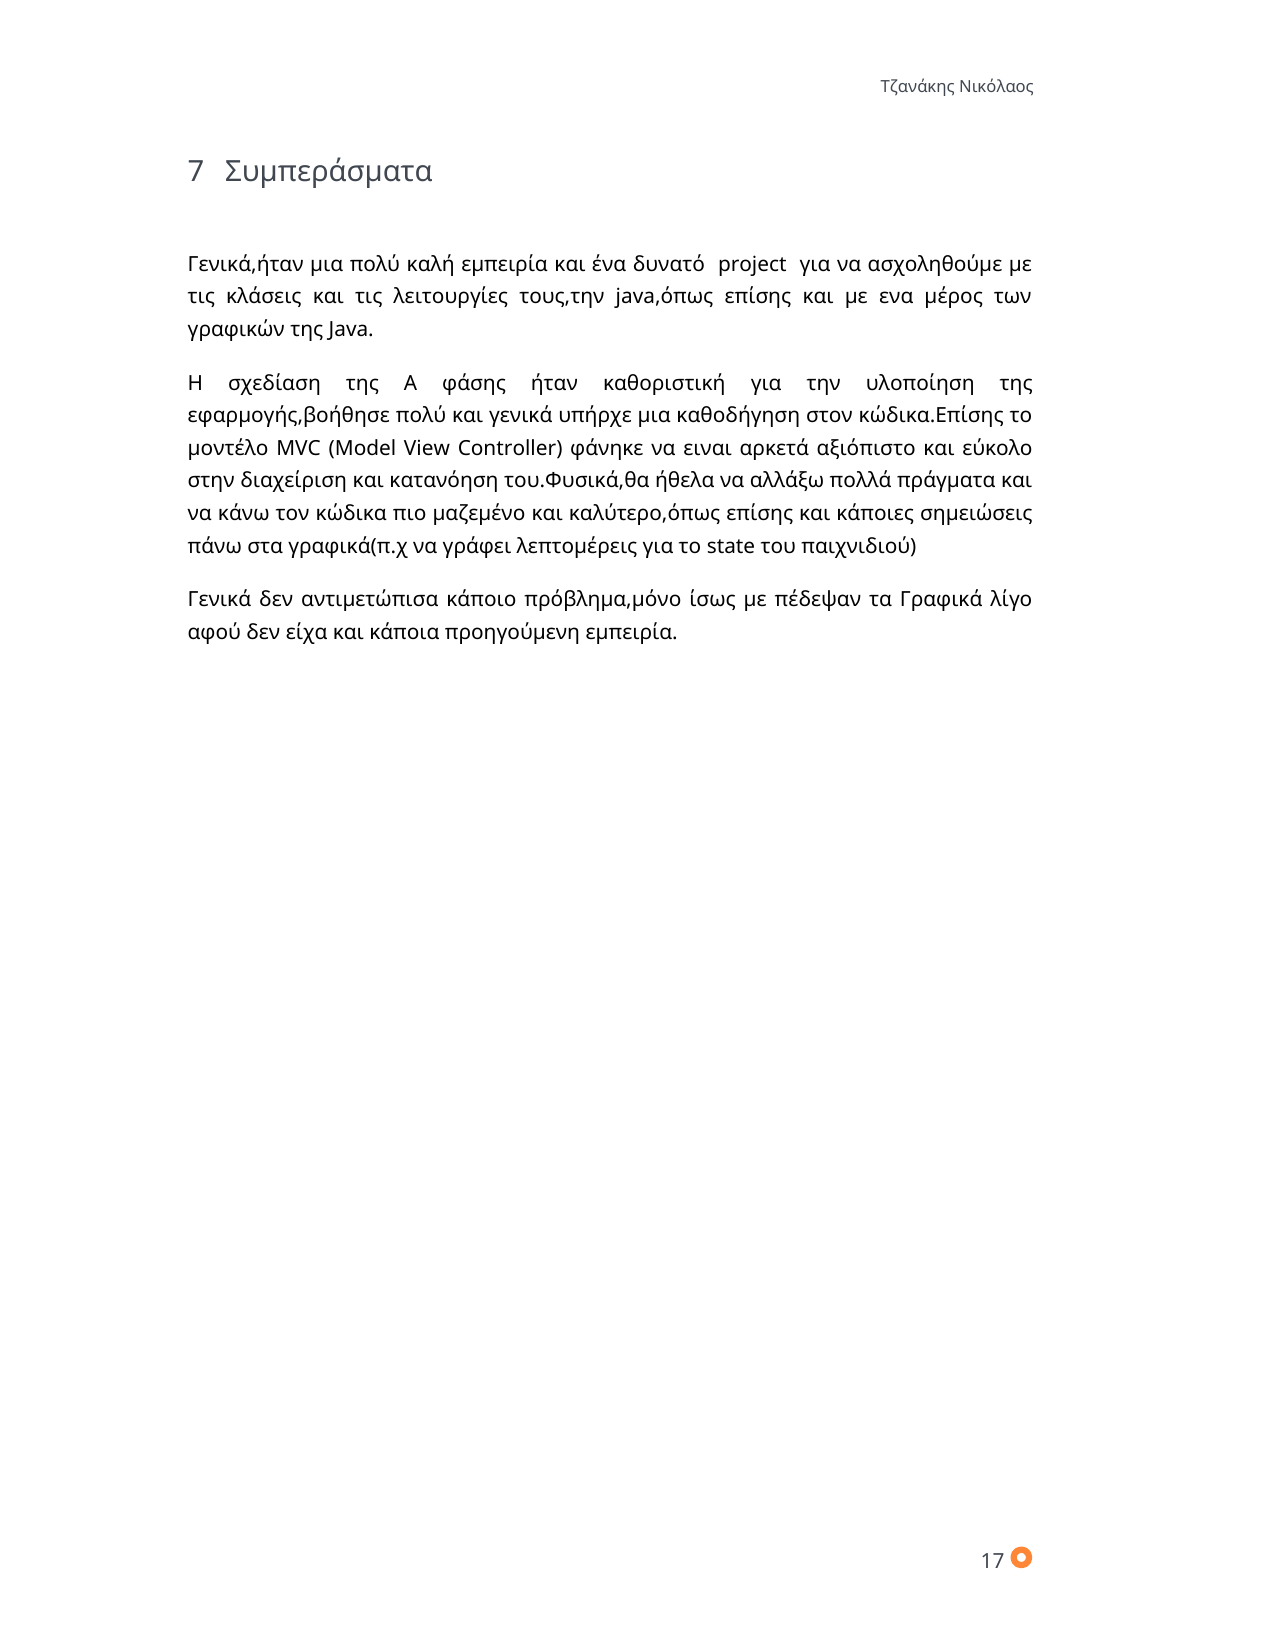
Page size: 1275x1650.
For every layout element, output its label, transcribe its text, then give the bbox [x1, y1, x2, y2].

text Η σχεδίαση της Α φάσης ήταν καθοριστική για την υλοποίηση της εφαρμογής,βοήθησε πολύ και γενικά υπήρχε μια καθοδήγηση στον κώδικα.Επίσης το μοντέλο MVC (Model View Controller) φάνηκε να ειναι αρκετά αξιόπιστο και εύκολο στην διαχείριση και κατανόηση του.Φυσικά,θα ήθελα να αλλάξω πολλά πράγματα και να κάνω τον κώδικα πιο μαζεμένο και καλύτερο,όπως επίσης και κάποιες σημειώσεις πάνω στα γραφικά(π.χ να γράφει λεπτομέρεις για το state του παιχνιδιού) [187, 368, 1034, 559]
subtitle Συμπεράσματα [187, 150, 1034, 190]
text Γενικά,ήταν μια πολύ καλή εμπειρία και ένα δυνατό project για να ασχοληθούμε με τις κλάσεις και τις λειτουργίες τους,την java,όπως επίσης και με ενα μέρος των γραφικών της Java. [187, 249, 1034, 343]
text Γενικά δεν αντιμετώπισα κάποιο πρόβλημα,μόνο ίσως με πέδεψαν τα Γραφικά λίγο αφού δεν είχα και κάποια προηγούμενη εμπειρία. [187, 584, 1034, 645]
